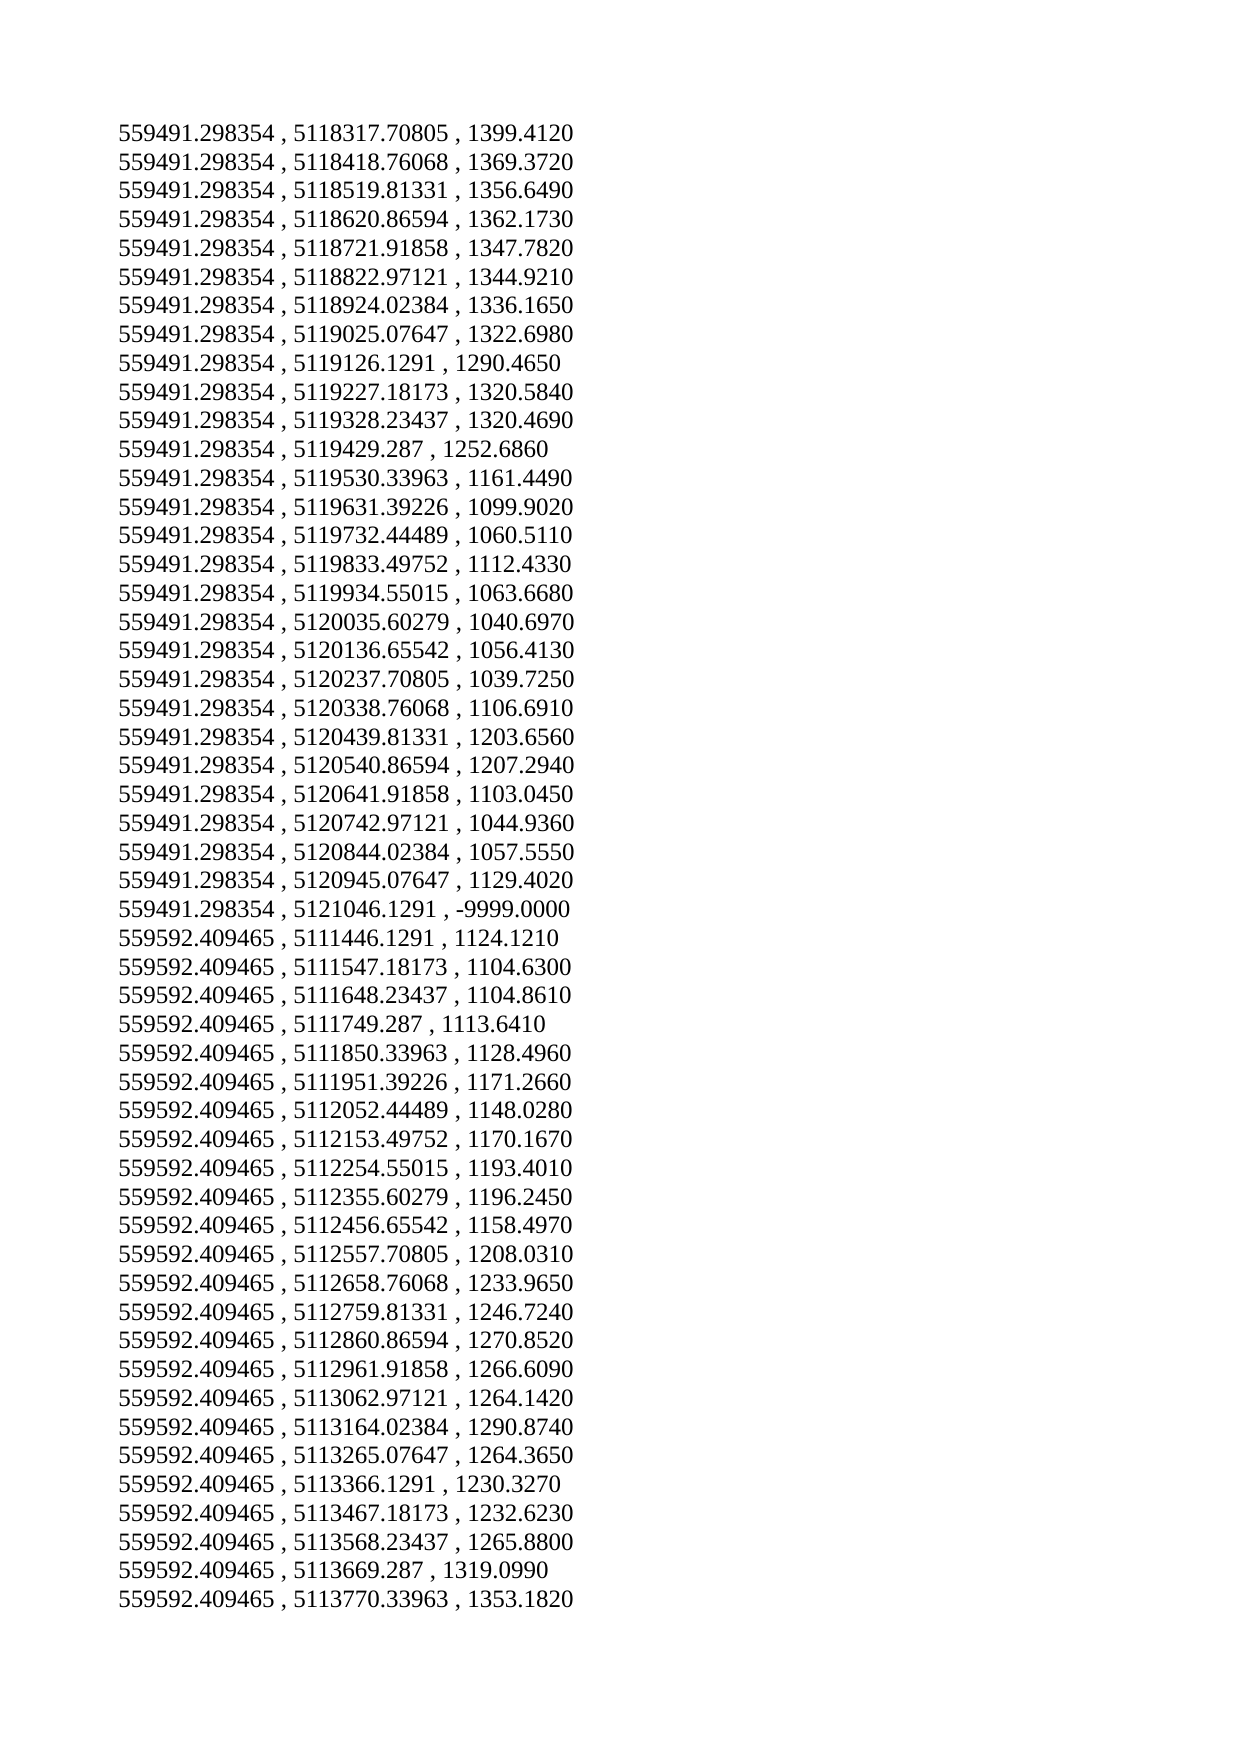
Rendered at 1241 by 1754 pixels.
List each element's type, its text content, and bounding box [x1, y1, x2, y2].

text 559491.298354 , 5119833.49752 , 1112.4330 [118, 549, 1122, 578]
text 559491.298354 , 5118519.81331 , 1356.6490 [118, 176, 1122, 204]
text 559592.409465 , 5112355.60279 , 1196.2450 [118, 1182, 1122, 1211]
text 559592.409465 , 5111547.18173 , 1104.6300 [118, 952, 1122, 981]
text 559491.298354 , 5119934.55015 , 1063.6680 [118, 578, 1122, 607]
text 559592.409465 , 5112153.49752 , 1170.1670 [118, 1124, 1122, 1153]
text 559592.409465 , 5111749.287 , 1113.6410 [118, 1009, 1122, 1038]
text 559491.298354 , 5118317.70805 , 1399.4120 [118, 118, 1122, 147]
text 559592.409465 , 5111850.33963 , 1128.4960 [118, 1038, 1122, 1067]
text 559491.298354 , 5120945.07647 , 1129.4020 [118, 866, 1122, 894]
text 559491.298354 , 5118924.02384 , 1336.1650 [118, 291, 1122, 319]
text 559592.409465 , 5113467.18173 , 1232.6230 [118, 1498, 1122, 1527]
text 559491.298354 , 5120035.60279 , 1040.6970 [118, 607, 1122, 636]
text 559592.409465 , 5112052.44489 , 1148.0280 [118, 1096, 1122, 1124]
text 559592.409465 , 5112759.81331 , 1246.7240 [118, 1297, 1122, 1326]
text 559592.409465 , 5111446.1291 , 1124.1210 [118, 923, 1122, 952]
text 559491.298354 , 5120338.76068 , 1106.6910 [118, 693, 1122, 722]
text 559491.298354 , 5119530.33963 , 1161.4490 [118, 463, 1122, 492]
text 559491.298354 , 5120439.81331 , 1203.6560 [118, 722, 1122, 751]
text 559491.298354 , 5120844.02384 , 1057.5550 [118, 837, 1122, 866]
text 559491.298354 , 5119732.44489 , 1060.5110 [118, 521, 1122, 549]
text 559592.409465 , 5113568.23437 , 1265.8800 [118, 1527, 1122, 1556]
text 559491.298354 , 5120641.91858 , 1103.0450 [118, 779, 1122, 808]
text 559491.298354 , 5119429.287 , 1252.6860 [118, 434, 1122, 463]
text 559592.409465 , 5113265.07647 , 1264.3650 [118, 1441, 1122, 1469]
text 559592.409465 , 5112860.86594 , 1270.8520 [118, 1326, 1122, 1354]
text 559491.298354 , 5119328.23437 , 1320.4690 [118, 406, 1122, 434]
text 559592.409465 , 5111951.39226 , 1171.2660 [118, 1067, 1122, 1096]
text 559592.409465 , 5111648.23437 , 1104.8610 [118, 981, 1122, 1009]
text 559592.409465 , 5112456.65542 , 1158.4970 [118, 1211, 1122, 1239]
text 559491.298354 , 5119227.18173 , 1320.5840 [118, 377, 1122, 406]
text 559491.298354 , 5120237.70805 , 1039.7250 [118, 664, 1122, 693]
text 559491.298354 , 5118620.86594 , 1362.1730 [118, 204, 1122, 233]
text 559491.298354 , 5119025.07647 , 1322.6980 [118, 319, 1122, 348]
text 559491.298354 , 5118418.76068 , 1369.3720 [118, 147, 1122, 176]
text 559491.298354 , 5118721.91858 , 1347.7820 [118, 233, 1122, 262]
text 559592.409465 , 5113062.97121 , 1264.1420 [118, 1383, 1122, 1412]
text 559491.298354 , 5119126.1291 , 1290.4650 [118, 348, 1122, 377]
text 559592.409465 , 5112557.70805 , 1208.0310 [118, 1239, 1122, 1268]
text 559491.298354 , 5119631.39226 , 1099.9020 [118, 492, 1122, 521]
text 559491.298354 , 5121046.1291 , -9999.0000 [118, 894, 1122, 923]
text 559491.298354 , 5120540.86594 , 1207.2940 [118, 751, 1122, 779]
text 559592.409465 , 5113366.1291 , 1230.3270 [118, 1469, 1122, 1498]
text 559491.298354 , 5118822.97121 , 1344.9210 [118, 262, 1122, 291]
text 559491.298354 , 5120742.97121 , 1044.9360 [118, 808, 1122, 837]
text 559592.409465 , 5112254.55015 , 1193.4010 [118, 1153, 1122, 1182]
text 559592.409465 , 5113770.33963 , 1353.1820 [118, 1584, 1122, 1613]
text 559592.409465 , 5113164.02384 , 1290.8740 [118, 1412, 1122, 1441]
text 559592.409465 , 5112658.76068 , 1233.9650 [118, 1268, 1122, 1297]
text 559491.298354 , 5120136.65542 , 1056.4130 [118, 636, 1122, 664]
text 559592.409465 , 5113669.287 , 1319.0990 [118, 1556, 1122, 1584]
text 559592.409465 , 5112961.91858 , 1266.6090 [118, 1354, 1122, 1383]
